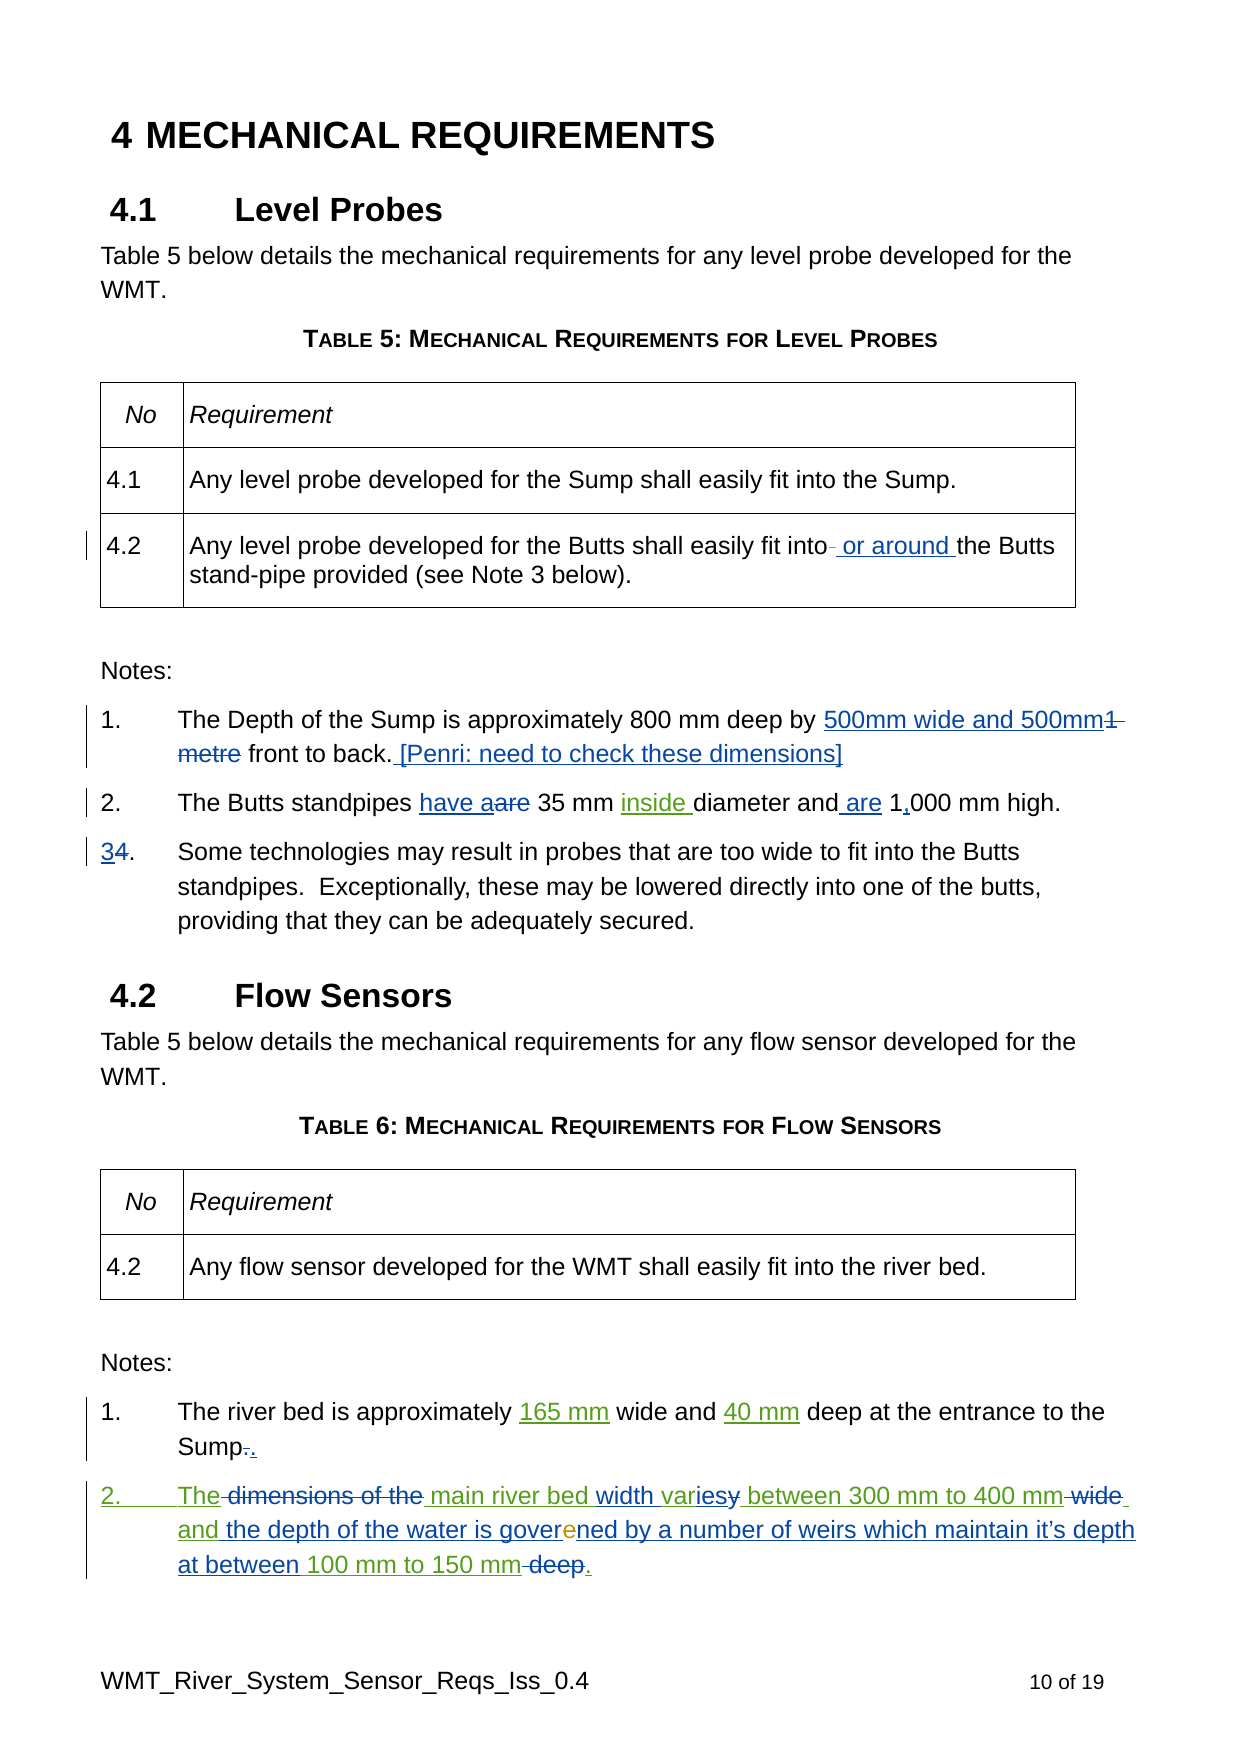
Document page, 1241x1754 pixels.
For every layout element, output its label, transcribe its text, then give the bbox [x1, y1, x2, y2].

table_header Requirement [184, 1170, 1075, 1234]
table_cell Any level probe developed for the Sump shall easily fit into the Sump. [184, 448, 1075, 512]
subtitle Table 6: Mechanical Requirements for Flow Sensors [100, 1111, 1140, 1140]
subtitle Level Probes [100, 190, 1140, 228]
table_header No [101, 1170, 183, 1234]
subtitle Table 5: Mechanical Requirements for Level Probes [100, 324, 1140, 353]
subtitle MECHANICAL REQUIREMENTS [100, 113, 1140, 156]
text 1. The river bed is approximately 165 mm wide and 40 mm deep at the entrance to the Sump. [100, 1397, 1140, 1461]
text Table 5 below details the mechanical requirements for any level probe developed for the WMT. [100, 241, 1140, 304]
table_cell Any level probe developed for the Butts shall easily fit into or around the Butts stand-pipe provided (see Note 3 below). [184, 514, 1075, 607]
text 2. The main river bed width varies between 300 mm to 400 mm and the depth of the water is governed by a number of weirs which maintain it’s depth at between 100 mm to 150 mm. [100, 1481, 1140, 1578]
text Notes: [100, 656, 1140, 684]
text 1. The Depth of the Sump is approximately 800 mm deep by 500mm wide and 500mm front to back. [Penri: need to check these dimensions] [100, 705, 1140, 768]
text Notes: [100, 1348, 1140, 1377]
text 2. The Butts standpipes have a 35 mm inside diameter and are 1,000 mm high. [100, 788, 1140, 817]
table_cell 4.1 [101, 448, 183, 512]
text Table 5 below details the mechanical requirements for any flow sensor developed for the WMT. [100, 1027, 1140, 1091]
text 3. Some technologies may result in probes that are too wide to fit into the Butts standpipes. Exceptionally, these may be lowered directly into one of the butts, providing that they can be adequately secured. [100, 837, 1140, 935]
table_cell Any flow sensor developed for the WMT shall easily fit into the river bed. [184, 1235, 1075, 1299]
table_cell 4.2 [101, 514, 183, 607]
subtitle Flow Sensors [100, 976, 1140, 1015]
table_header No [101, 383, 183, 447]
table_cell 4.2 [101, 1235, 183, 1299]
table_header Requirement [184, 383, 1075, 447]
